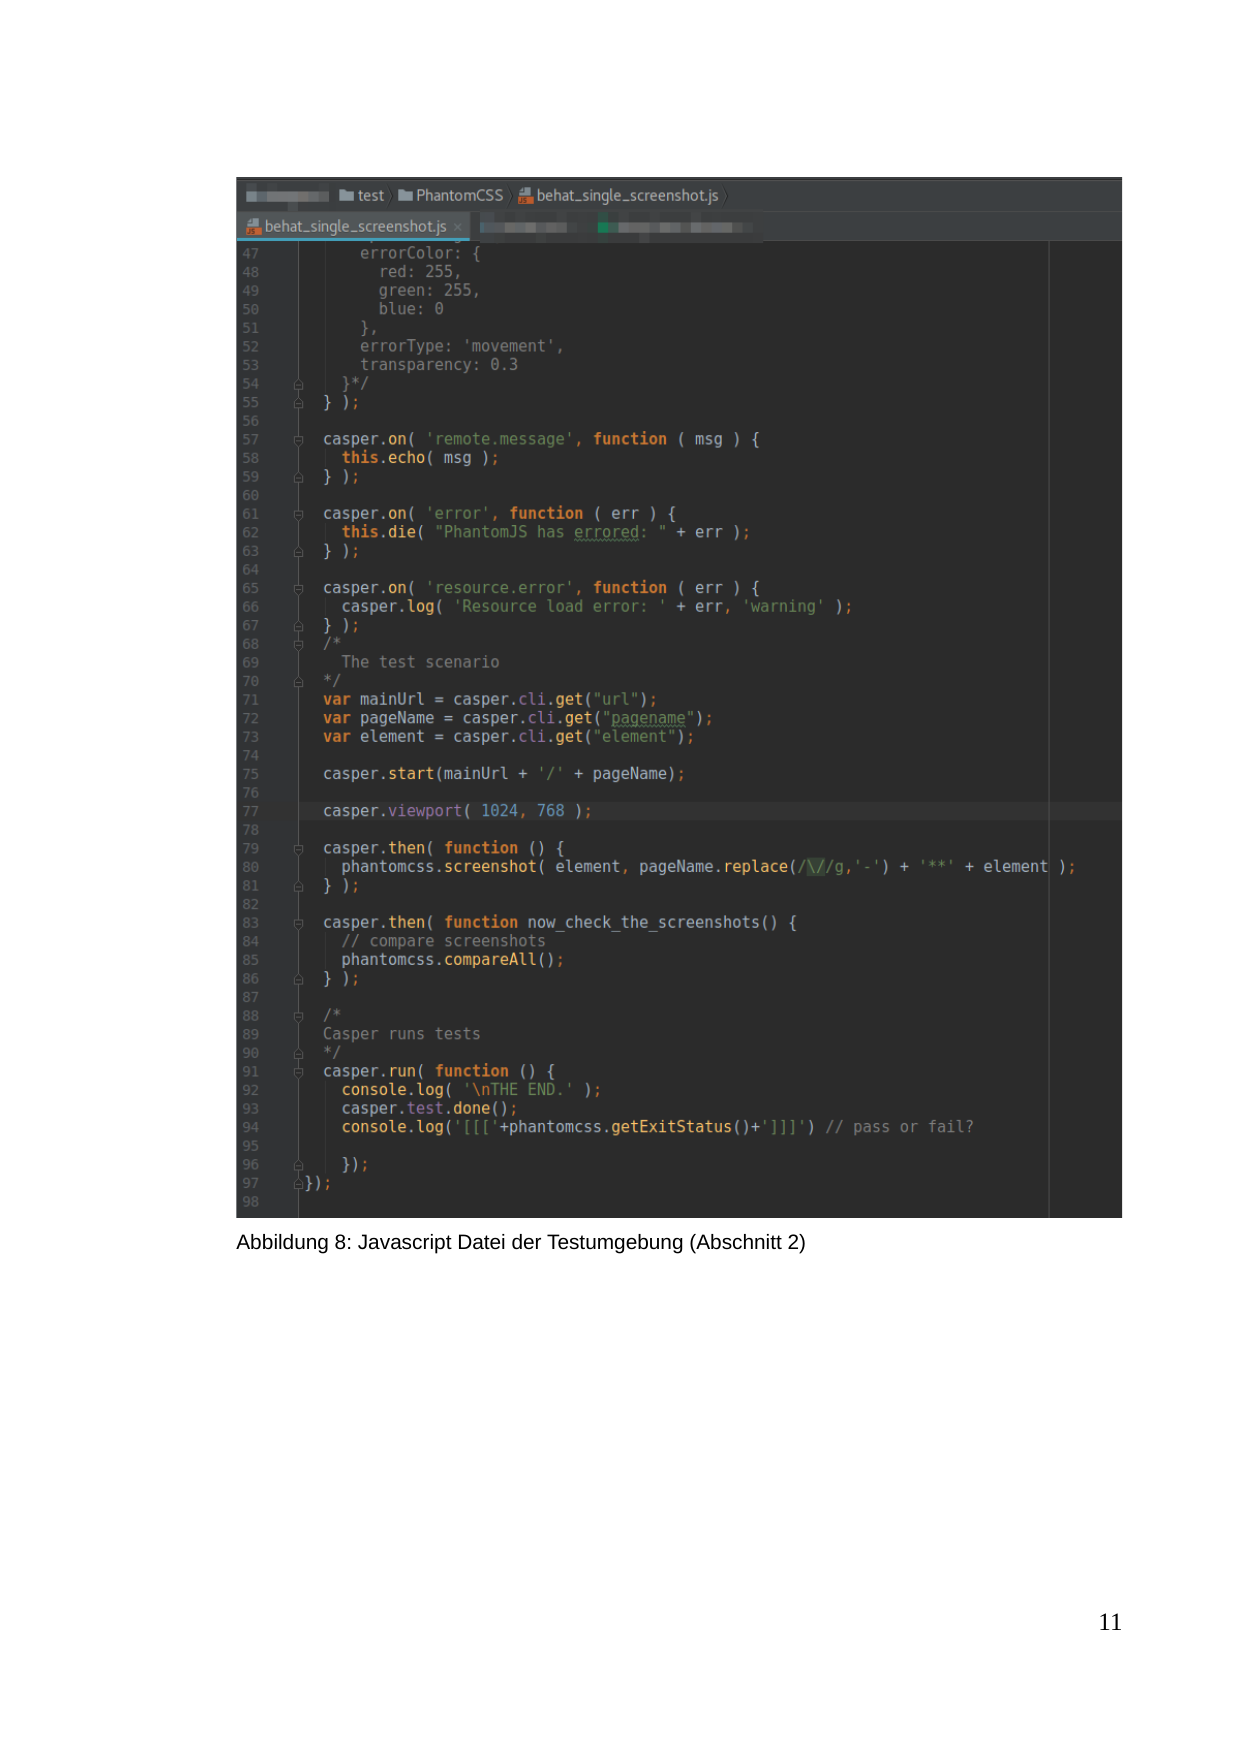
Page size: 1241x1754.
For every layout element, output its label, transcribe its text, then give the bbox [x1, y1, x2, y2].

text Abbildung 8: Javascript Datei der Testumgebung (Abschnitt 2) [236, 1218, 1122, 1254]
picture [236, 177, 1123, 1218]
